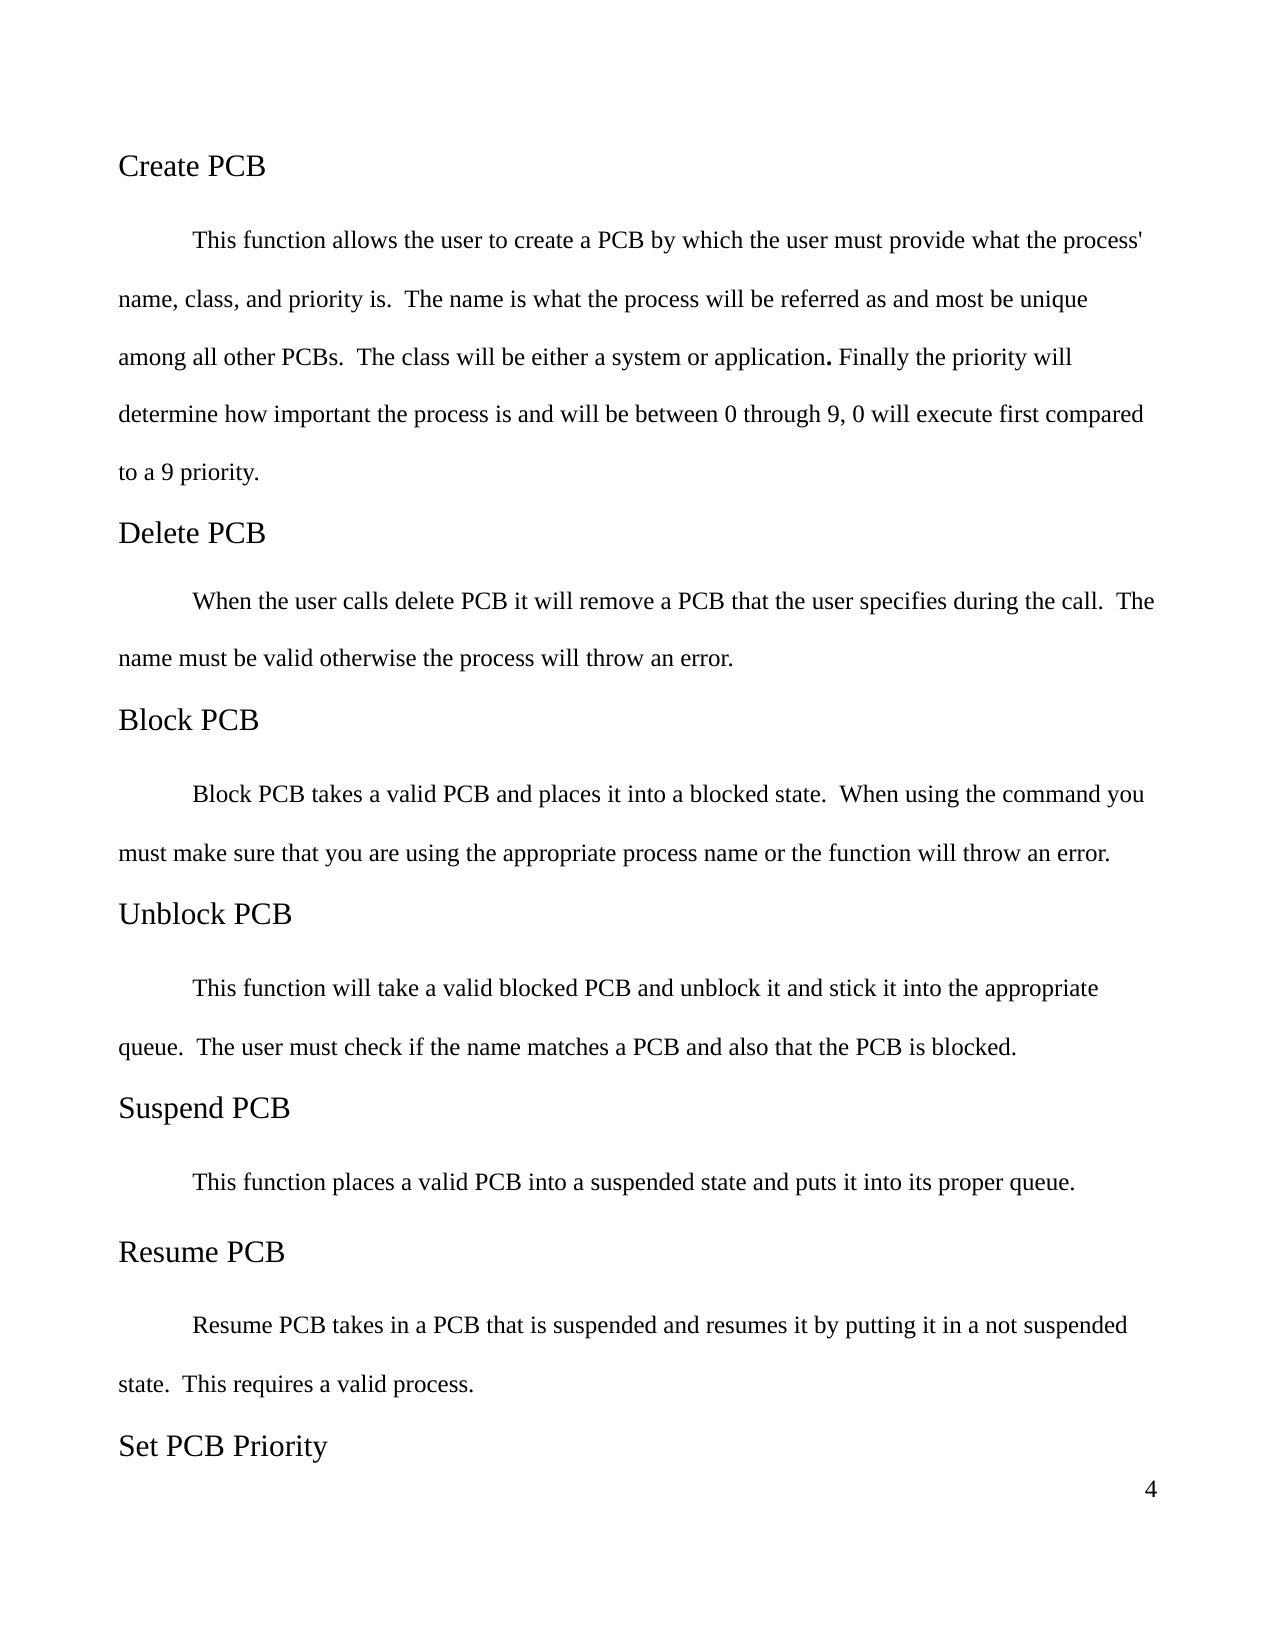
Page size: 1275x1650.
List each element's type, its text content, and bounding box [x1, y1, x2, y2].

text Delete PCB [118, 514, 1157, 550]
text Suspend PCB [118, 1089, 1157, 1125]
text This function will take a valid blocked PCB and unblock it and stick it into the appropriate queue. The user must check if the name matches a PCB and also that the PCB is blocked. [118, 967, 1157, 1060]
text When the user calls delete PCB it will remove a PCB that the user specifies during the call. The name must be valid otherwise the process will throw an error. [118, 586, 1157, 672]
text This function places a valid PCB into a suspended state and puts it into its proper queue. [118, 1161, 1157, 1197]
text Set PCB Priority [118, 1427, 1157, 1463]
text Unblock PCB [118, 895, 1157, 931]
text This function allows the user to create a PCB by which the user must provide what the process' name, class, and priority is. The name is what the process will be referred as and most be unique among all other PCBs. The class will be either a system or application. Finally the priority will determine how important the process is and will be between 0 through 9, 0 will execute first compared to a 9 priority. [118, 219, 1157, 485]
text Block PCB takes a valid PCB and places it into a blocked state. When using the command you must make sure that you are using the appropriate process name or the function will throw an error. [118, 773, 1157, 866]
text Block PCB [118, 701, 1157, 737]
text Resume PCB [118, 1233, 1157, 1269]
text Create PCB [118, 148, 1157, 183]
text Resume PCB takes in a PCB that is suspended and resumes it by putting it in a not suspended state. This requires a valid process. [118, 1305, 1157, 1398]
